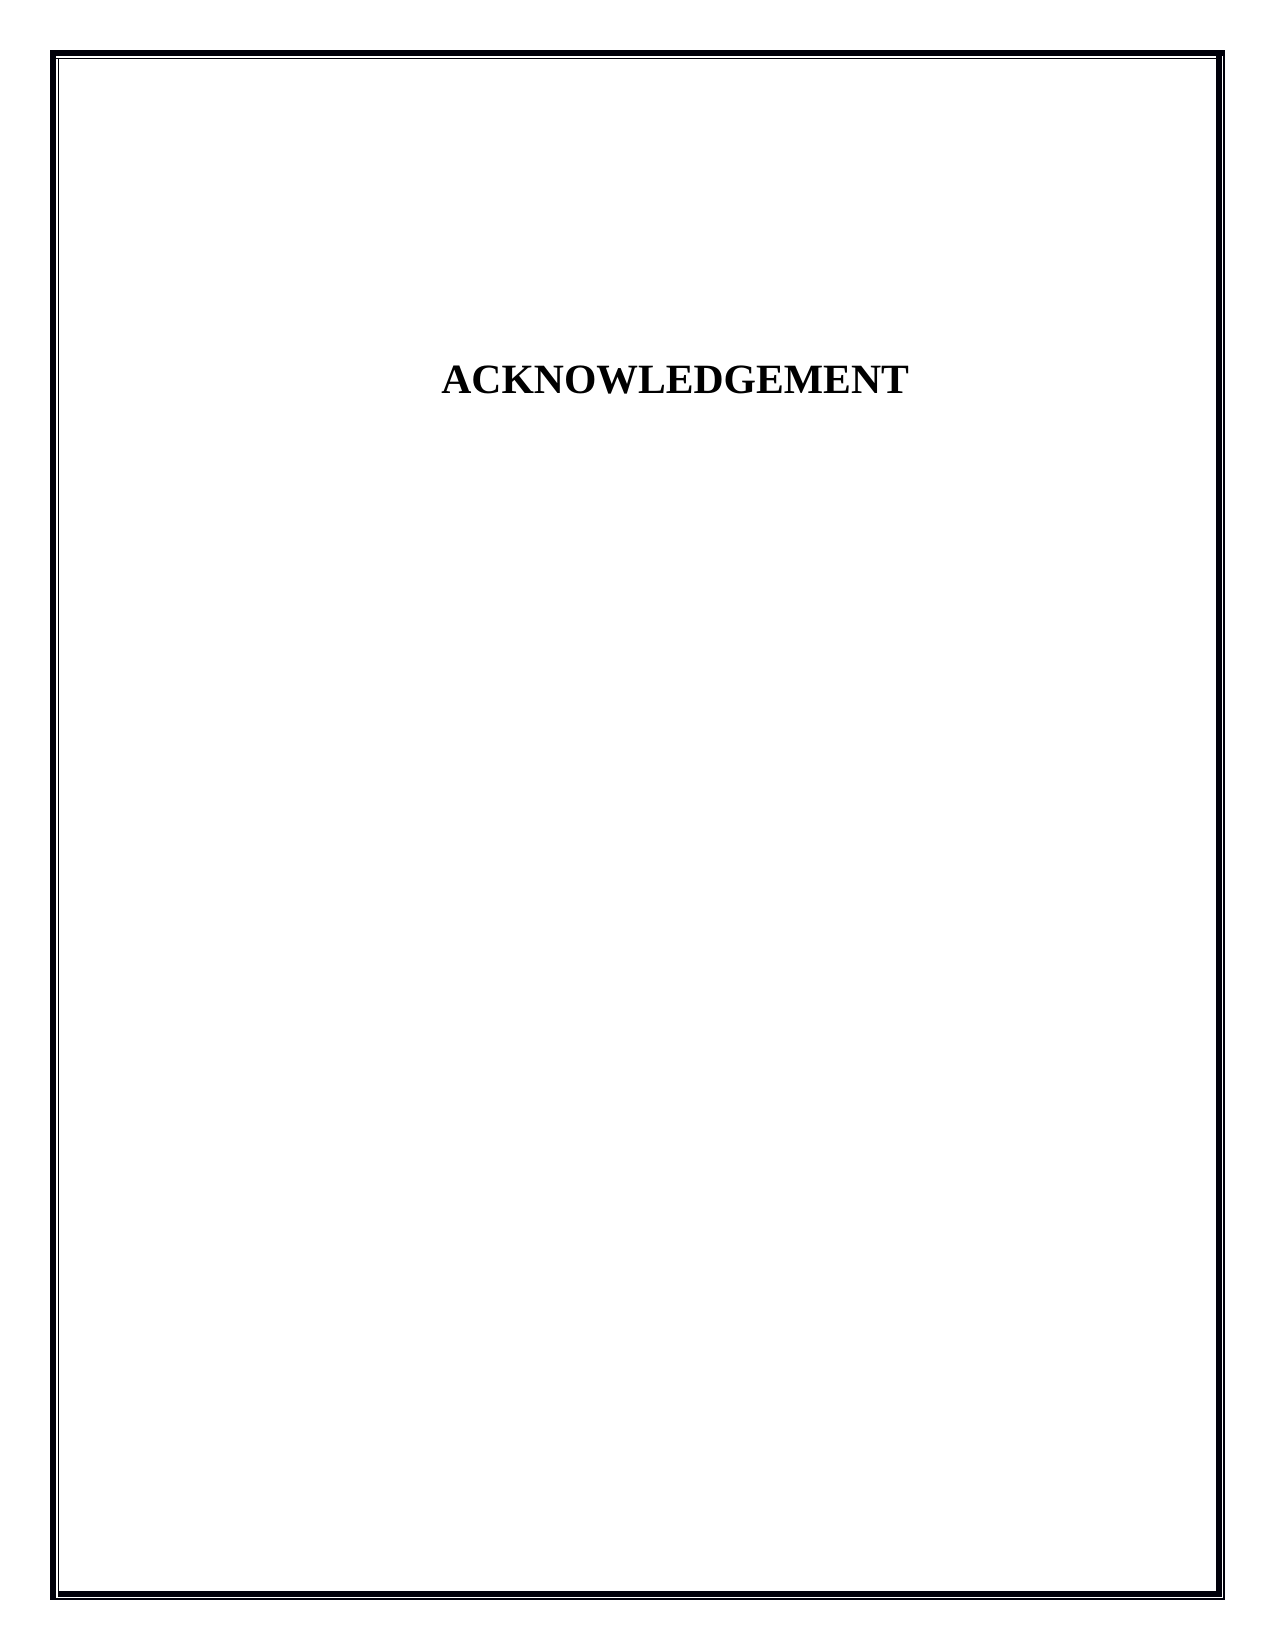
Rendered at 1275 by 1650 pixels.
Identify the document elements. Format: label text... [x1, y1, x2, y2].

text ACKNOWLEDGEMENT [225, 355, 1125, 403]
